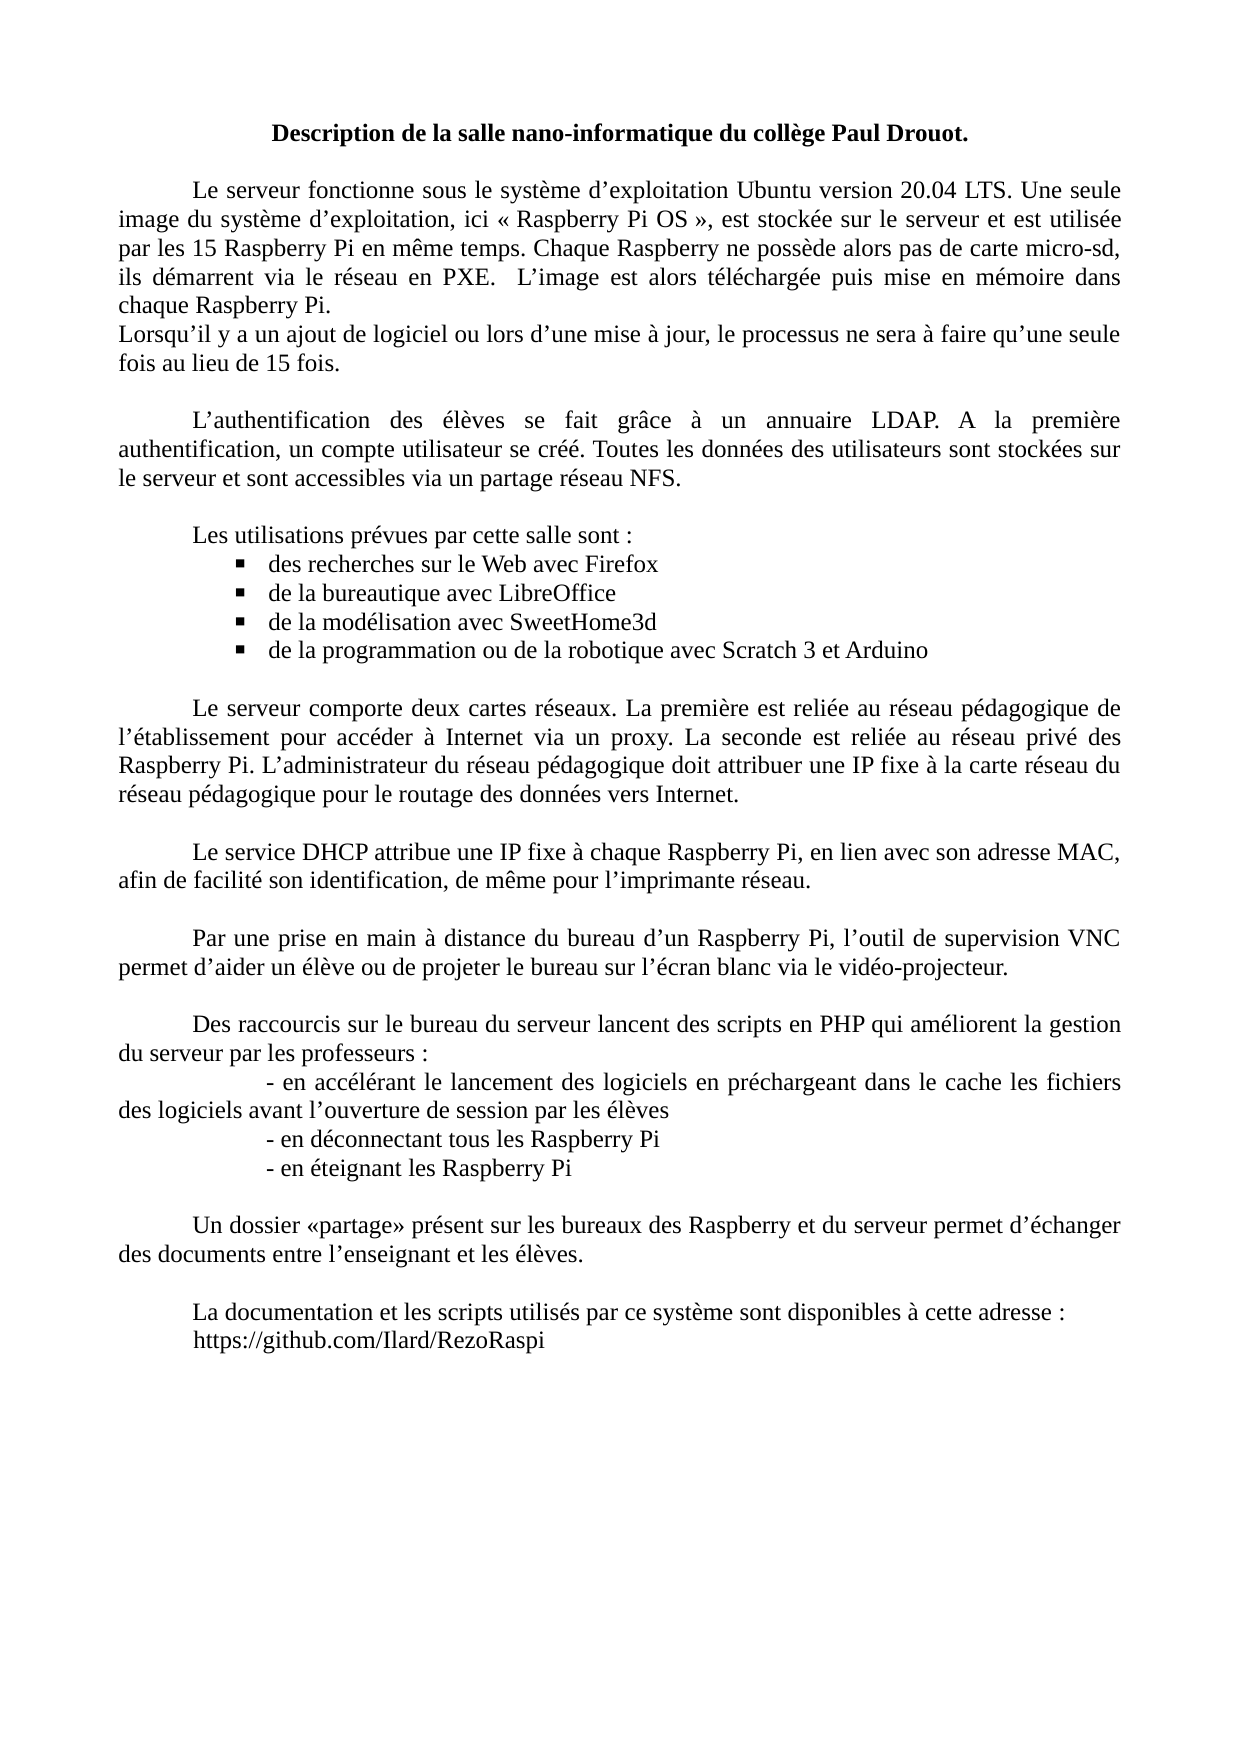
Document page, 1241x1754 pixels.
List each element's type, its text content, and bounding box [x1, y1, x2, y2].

text Par une prise en main à distance du bureau d’un Raspberry Pi, l’outil de supervision VNC permet d’aider un élève ou de projeter le bureau sur l’écran blanc via le vidéo-projecteur. [118, 923, 1122, 981]
text - en déconnectant tous les Raspberry Pi [118, 1124, 1122, 1153]
text Les utilisations prévues par cette salle sont : [118, 521, 1122, 549]
text Description de la salle nano-informatique du collège Paul Drouot. [118, 118, 1122, 147]
text Lorsqu’il y a un ajout de logiciel ou lors d’une mise à jour, le processus ne sera à faire qu’une seule fois au lieu de 15 fois. [118, 319, 1122, 377]
text - en accélérant le lancement des logiciels en préchargeant dans le cache les fichiers des logiciels avant l’ouverture de session par les élèves [118, 1067, 1122, 1124]
list de la bureautique avec LibreOffice [231, 578, 1122, 607]
text - en éteignant les Raspberry Pi [118, 1153, 1122, 1182]
text Le service DHCP attribue une IP fixe à chaque Raspberry Pi, en lien avec son adresse MAC, afin de facilité son identification, de même pour l’imprimante réseau. [118, 837, 1122, 894]
text Un dossier «partage» présent sur les bureaux des Raspberry et du serveur permet d’échanger des documents entre l’enseignant et les élèves. [118, 1211, 1122, 1268]
text L’authentification des élèves se fait grâce à un annuaire LDAP. A la première authentification, un compte utilisateur se créé. Toutes les données des utilisateurs sont stockées sur le serveur et sont accessibles via un partage réseau NFS. [118, 406, 1122, 492]
text Le serveur comporte deux cartes réseaux. La première est reliée au réseau pédagogique de l’établissement pour accéder à Internet via un proxy. La seconde est reliée au réseau privé des Raspberry Pi. L’administrateur du réseau pédagogique doit attribuer une IP fixe à la carte réseau du réseau pédagogique pour le routage des données vers Internet. [118, 693, 1122, 808]
list des recherches sur le Web avec Firefox [231, 549, 1122, 578]
list de la programmation ou de la robotique avec Scratch 3 et Arduino [231, 636, 1122, 664]
text La documentation et les scripts utilisés par ce système sont disponibles à cette adresse : [118, 1297, 1122, 1326]
text Le serveur fonctionne sous le système d’exploitation Ubuntu version 20.04 LTS. Une seule image du système d’exploitation, ici « Raspberry Pi OS », est stockée sur le serveur et est utilisée par les 15 Raspberry Pi en même temps. Chaque Raspberry ne possède alors pas de carte micro-sd, ils démarrent via le réseau en PXE. L’image est alors téléchargée puis mise en mémoire dans chaque Raspberry Pi. [118, 176, 1122, 319]
list de la modélisation avec SweetHome3d [231, 607, 1122, 636]
text Des raccourcis sur le bureau du serveur lancent des scripts en PHP qui améliorent la gestion du serveur par les professeurs : [118, 1009, 1122, 1067]
list https://github.com/Ilard/RezoRaspi [156, 1326, 1122, 1354]
